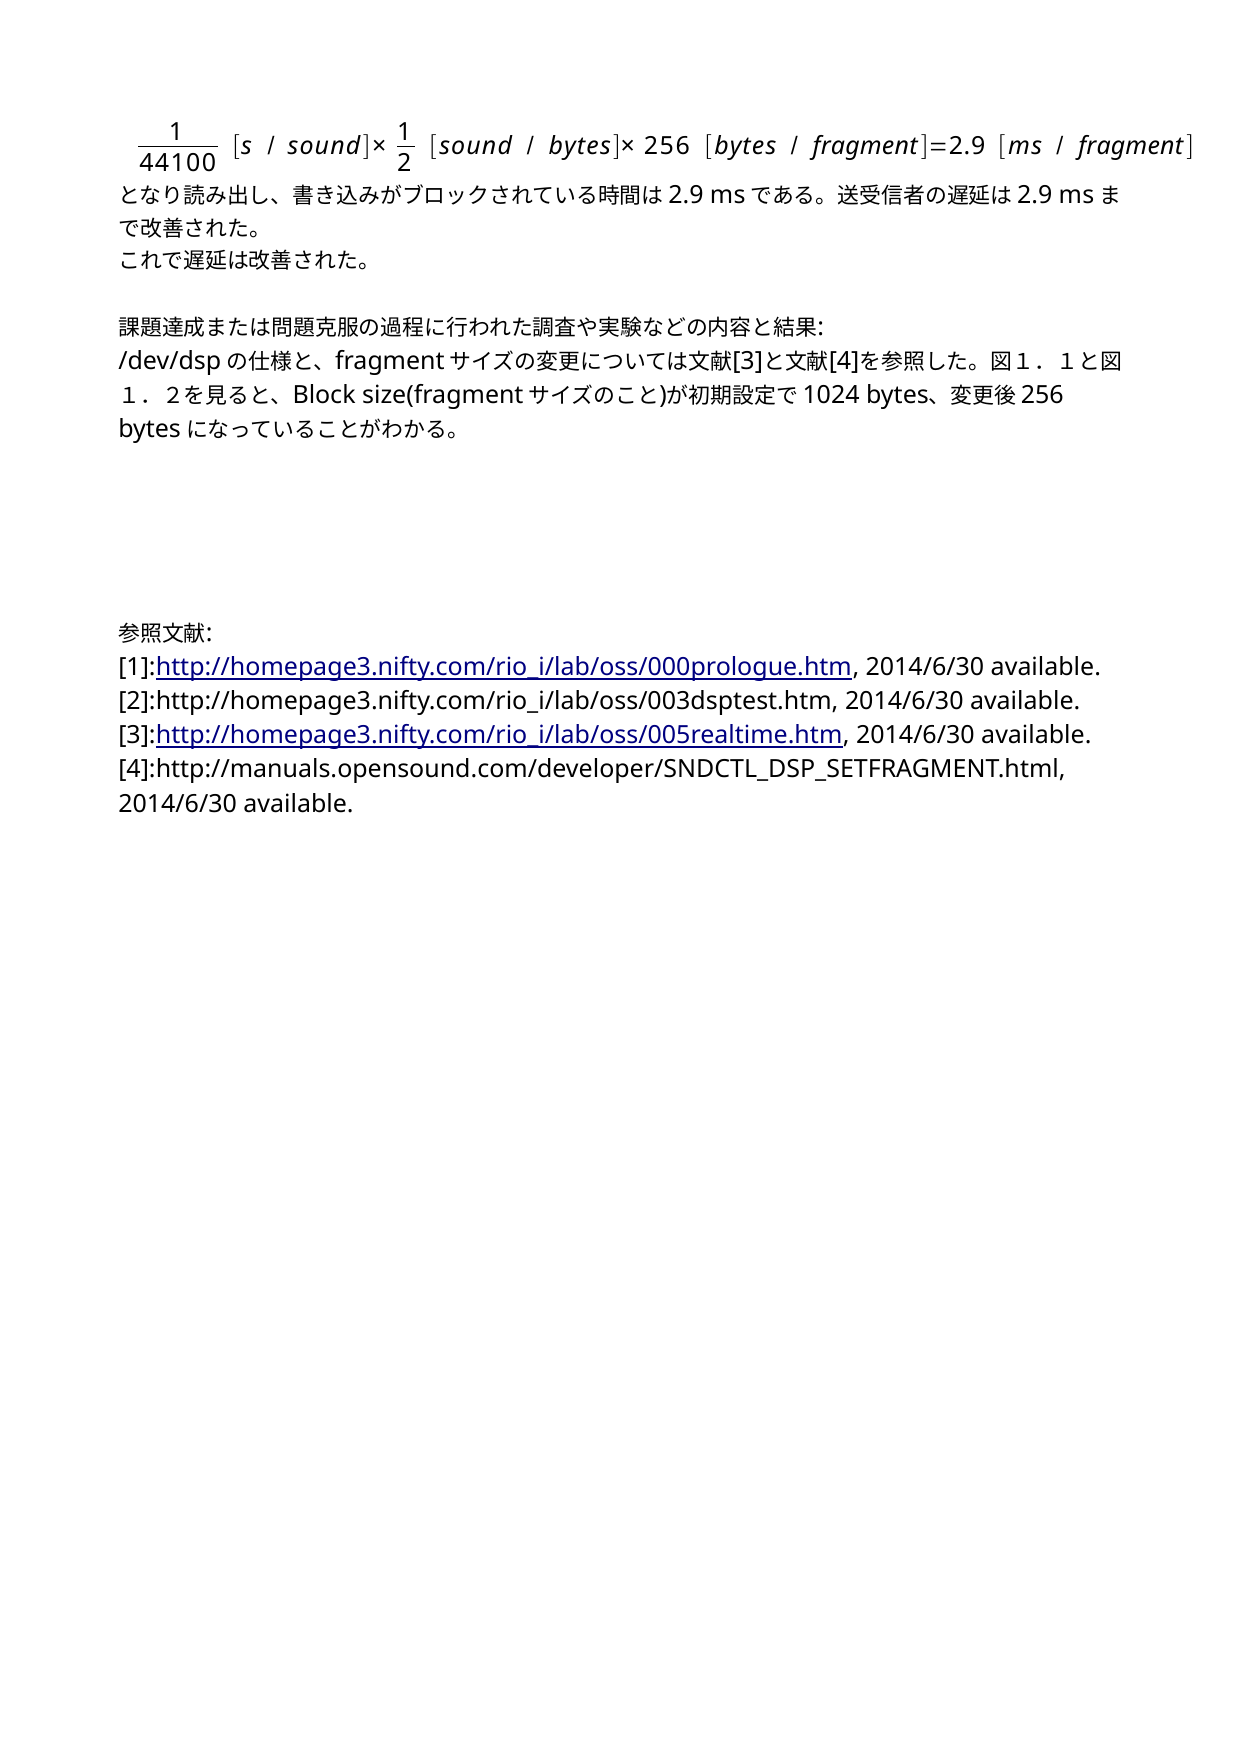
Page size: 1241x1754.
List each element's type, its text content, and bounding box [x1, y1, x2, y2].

text となり読み出し、書き込みがブロックされている時間は2.9 msである。送受信者の遅延は2.9 msまで改善された。 [118, 177, 1122, 243]
text 参照文献: [118, 615, 1122, 649]
text /dev/dspの仕様と、fragmentサイズの変更については文献[3]と文献[4]を参照した。図１．１と図１．２を見ると、Block size(fragmentサイズのこと)が初期設定で1024 bytes、変更後256 bytesになっていることがわかる。 [118, 342, 1122, 444]
text [2]:http://homepage3.nifty.com/rio_i/lab/oss/003dsptest.htm, 2014/6/30 available. [118, 683, 1122, 717]
text [1]:http://homepage3.nifty.com/rio_i/lab/oss/000prologue.htm, 2014/6/30 available. [118, 649, 1122, 683]
text [3]:http://homepage3.nifty.com/rio_i/lab/oss/005realtime.htm, 2014/6/30 available. [118, 717, 1122, 751]
text [4]:http://manuals.opensound.com/developer/SNDCTL_DSP_SETFRAGMENT.html, 2014/6/30 available. [118, 751, 1122, 819]
text これで遅延は改善された。 [118, 243, 1122, 274]
text 課題達成または問題克服の過程に行われた調査や実験などの内容と結果: [118, 308, 1122, 342]
